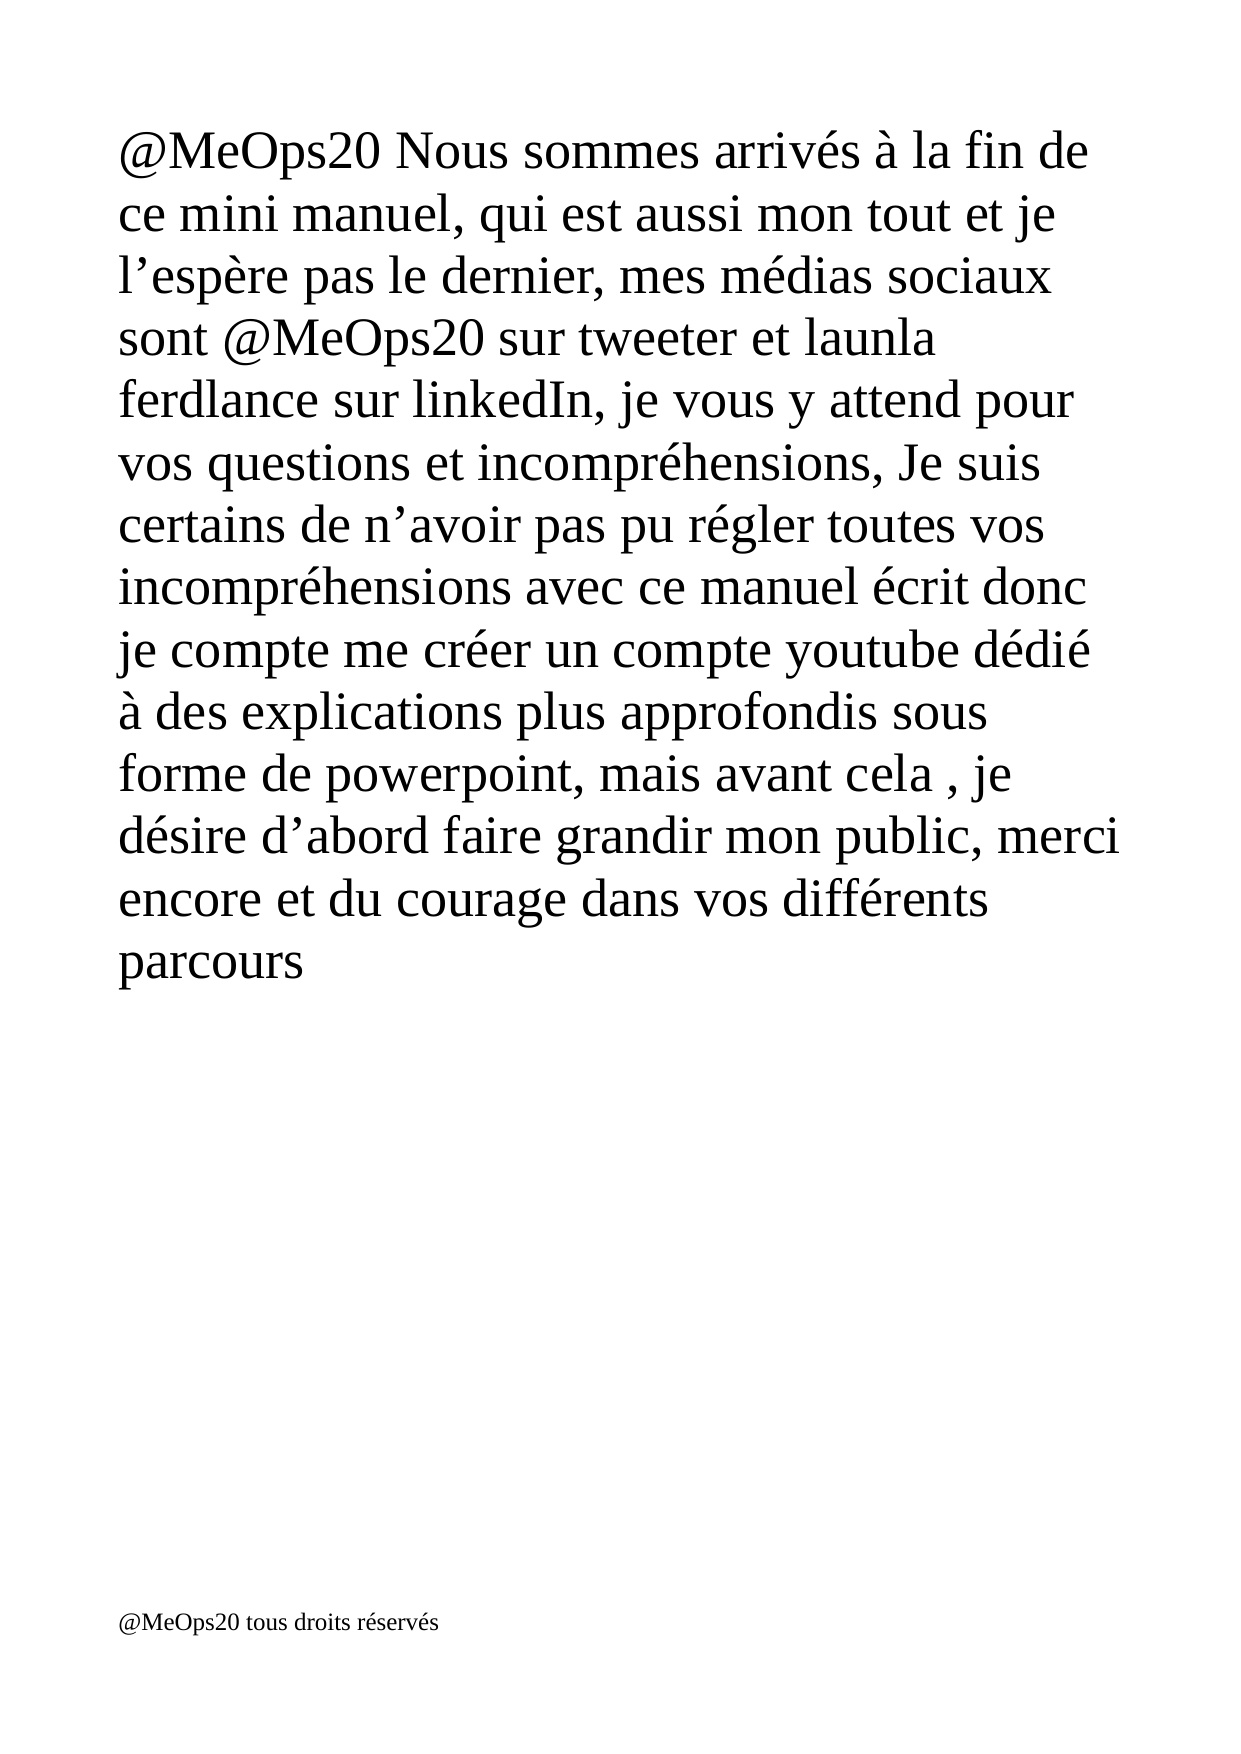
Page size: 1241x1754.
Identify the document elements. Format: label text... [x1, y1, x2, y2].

text @MeOps20 Nous sommes arrivés à la fin de ce mini manuel, qui est aussi mon tout et je l’espère pas le dernier, mes médias sociaux sont @MeOps20 sur tweeter et launla ferdlance sur linkedIn, je vous y attend pour vos questions et incompréhensions, Je suis certains de n’avoir pas pu régler toutes vos incompréhensions avec ce manuel écrit donc je compte me créer un compte youtube dédié à des explications plus approfondis sous forme de powerpoint, mais avant cela , je désire d’abord faire grandir mon public, merci encore et du courage dans vos différents parcours [118, 118, 1122, 990]
